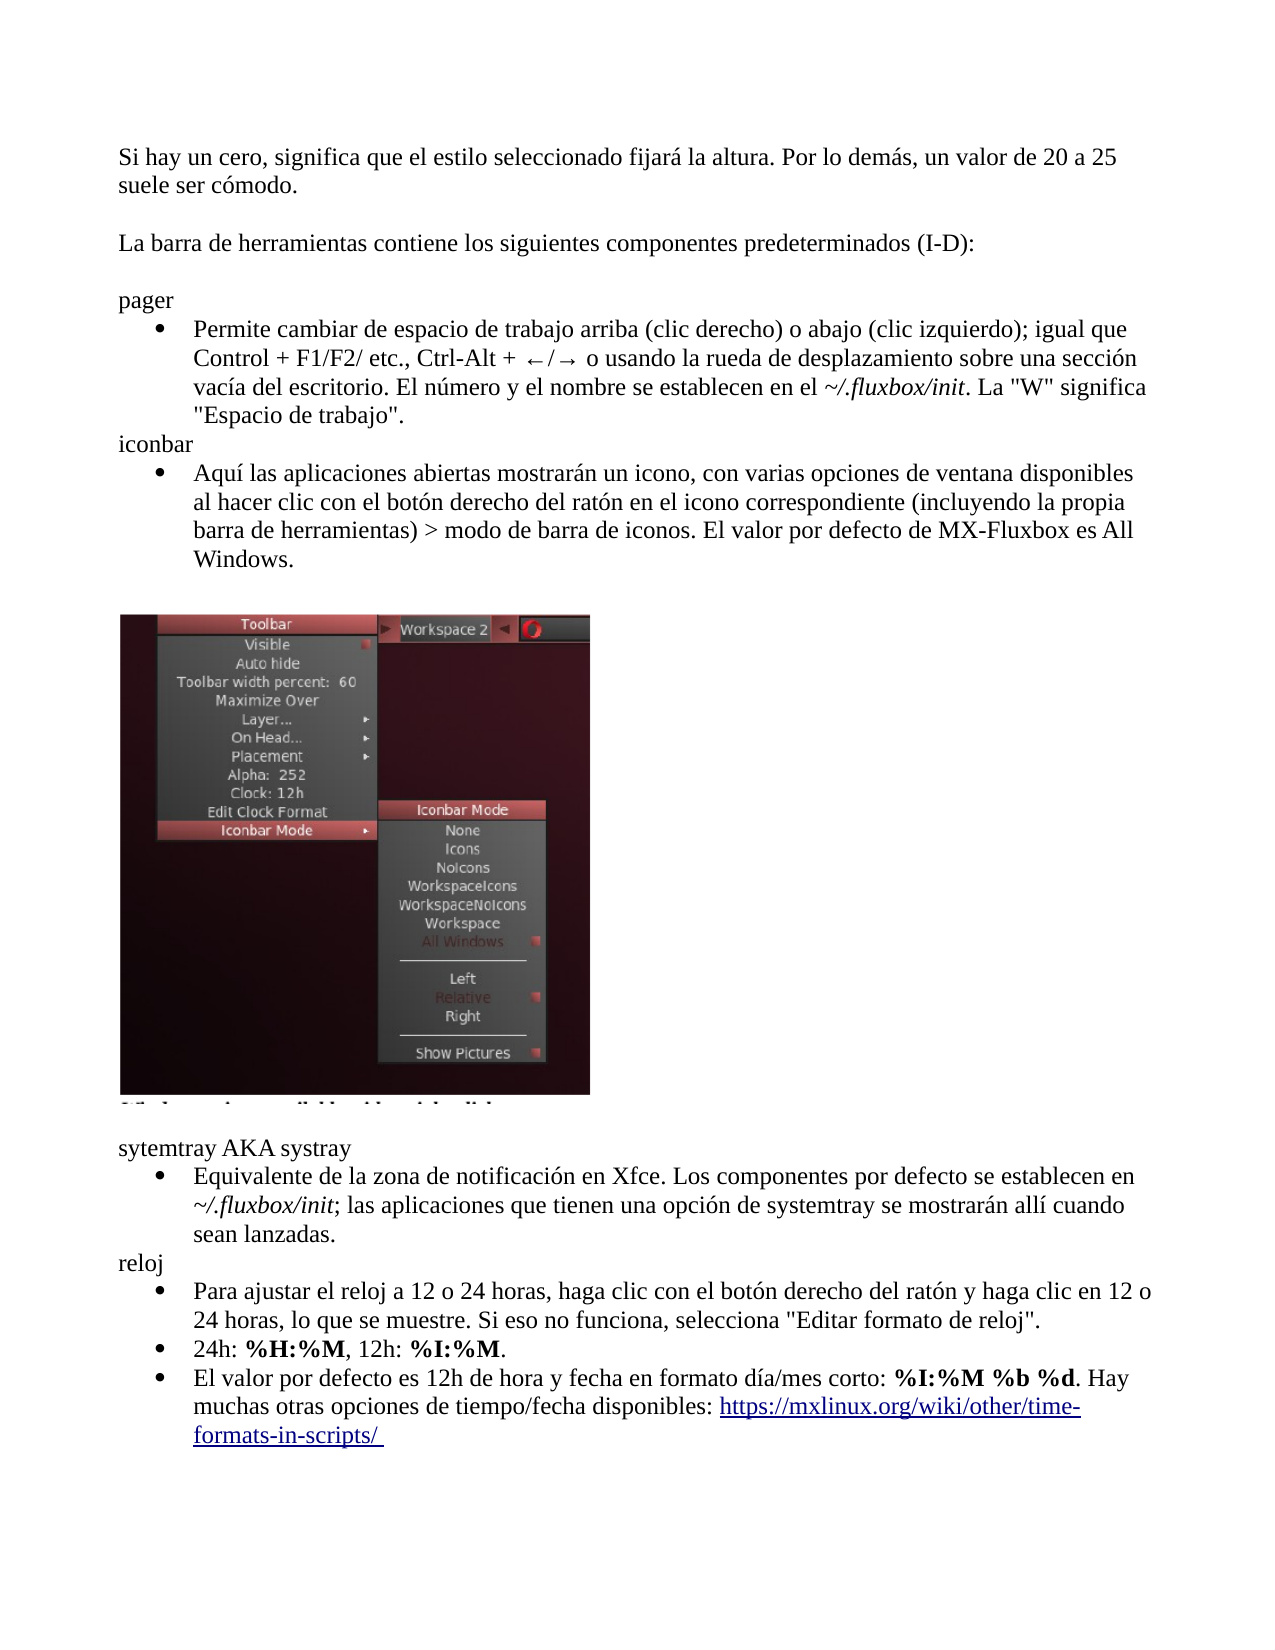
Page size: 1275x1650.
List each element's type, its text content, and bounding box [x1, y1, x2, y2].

list Aquí las aplicaciones abiertas mostrarán un icono, con varias opciones de ventana disponibles al hacer clic con el botón derecho del ratón en el icono correspondiente (incluyendo la propia barra de herramientas) > modo de barra de iconos. El valor por defecto de MX-Fluxbox es All Windows. [156, 458, 1157, 573]
picture [118, 601, 615, 1104]
list Equivalente de la zona de notificación en Xfce. Los componentes por defecto se establecen en ~/.fluxbox/init; las aplicaciones que tienen una opción de systemtray se mostrarán allí cuando sean lanzadas. [156, 1161, 1157, 1248]
text La barra de herramientas contiene los siguientes componentes predeterminados (I-D): [118, 228, 1157, 257]
list El valor por defecto es 12h de hora y fecha en formato día/mes corto: %I:%M %b %d. Hay muchas otras opciones de tiempo/fecha disponibles: https://mxlinux.org/wiki/other/time-formats-in-scripts/ [156, 1363, 1157, 1449]
list 24h: %H:%M, 12h: %I:%M. [156, 1334, 1157, 1363]
list Permite cambiar de espacio de trabajo arriba (clic derecho) o abajo (clic izquierdo); igual que Control + F1/F2/ etc., Ctrl-Alt + ←/→ o usando la rueda de desplazamiento sobre una sección vacía del escritorio. El número y el nombre se establecen en el ~/.fluxbox/init. La "W" significa "Espacio de trabajo". [156, 314, 1157, 429]
text iconbar [118, 429, 1157, 458]
text sytemtray AKA systray [118, 1133, 1157, 1161]
text pager [118, 286, 1157, 314]
text Si hay un cero, significa que el estilo seleccionado fijará la altura. Por lo demás, un valor de 20 a 25 suele ser cómodo. [118, 142, 1157, 199]
list Para ajustar el reloj a 12 o 24 horas, haga clic con el botón derecho del ratón y haga clic en 12 o 24 horas, lo que se muestre. Si eso no funciona, selecciona "Editar formato de reloj". [156, 1276, 1157, 1334]
text reloj [118, 1248, 1157, 1276]
